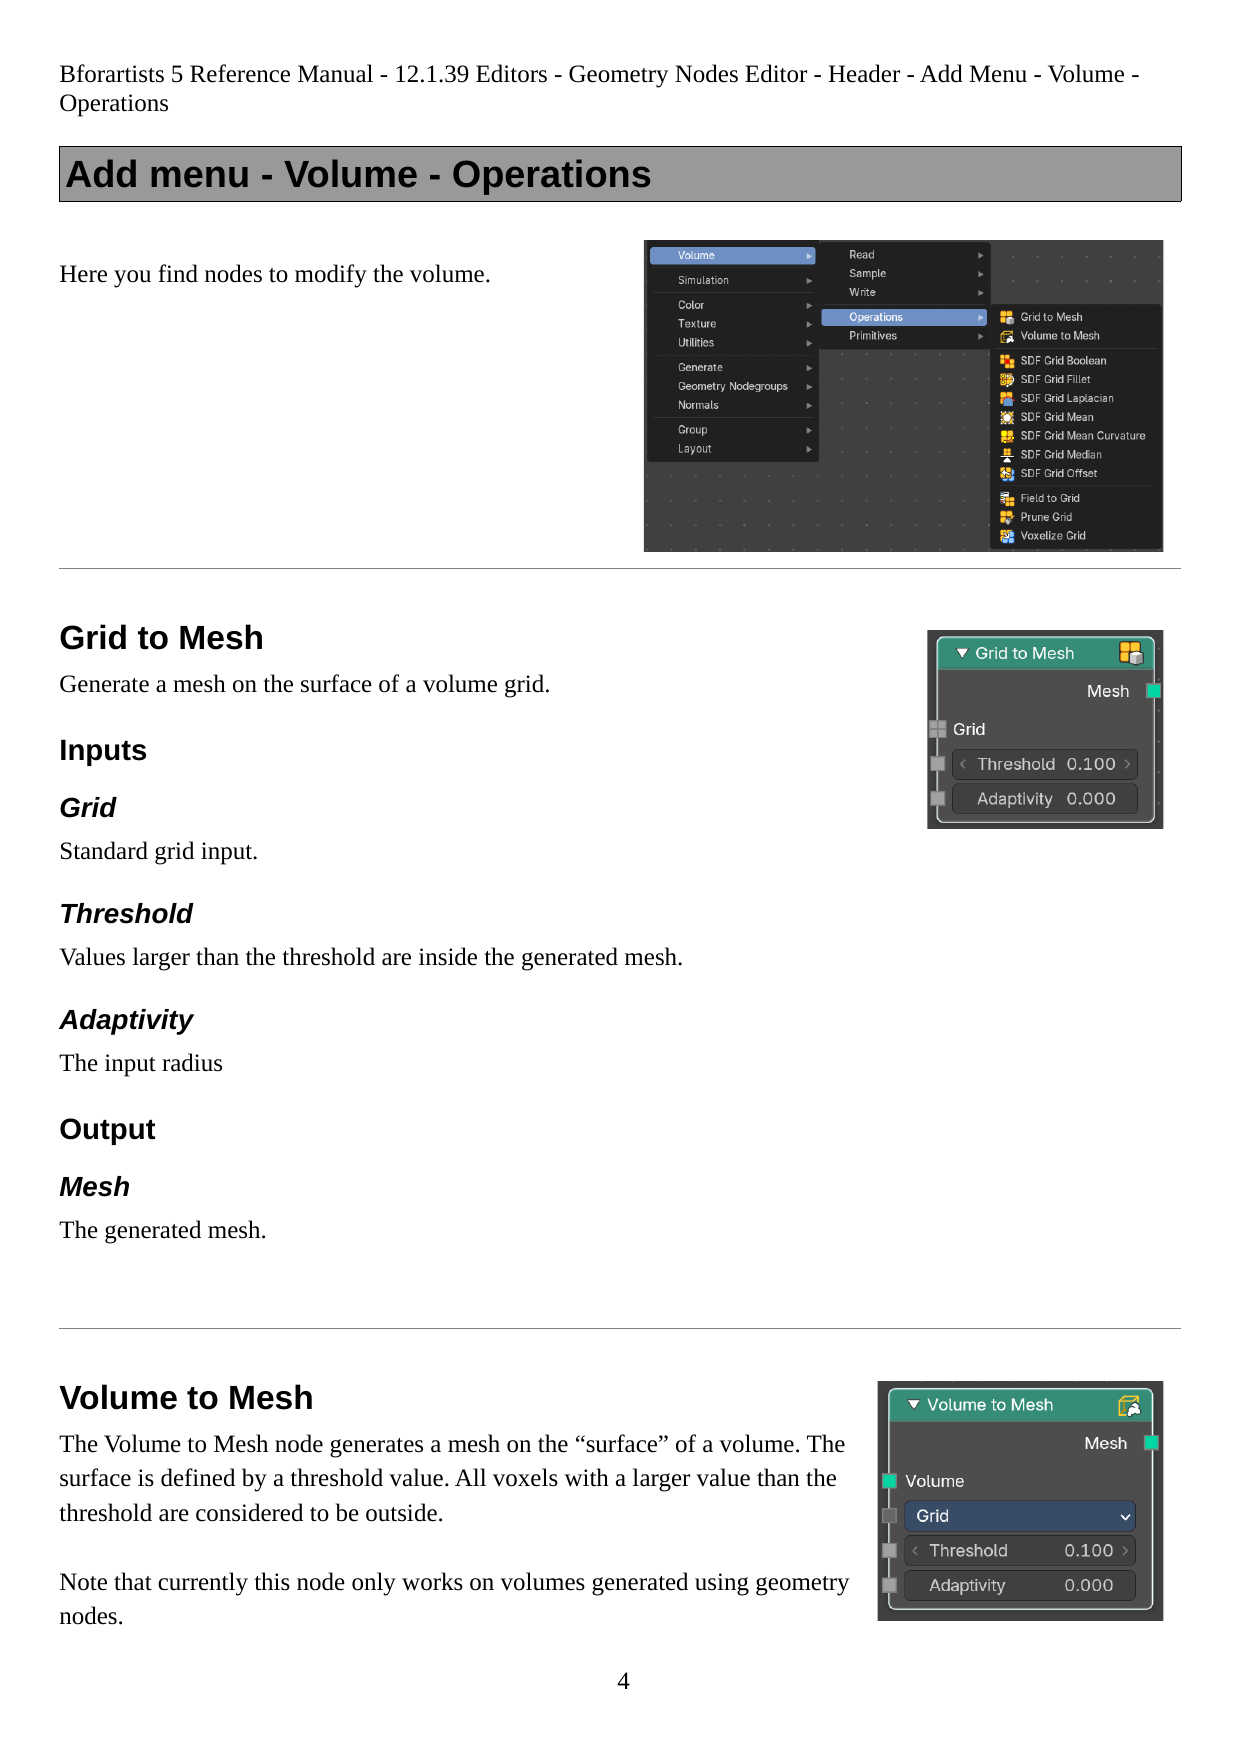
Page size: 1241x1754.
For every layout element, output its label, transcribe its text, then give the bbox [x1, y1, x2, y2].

subtitle Adaptivity [59, 1004, 1181, 1036]
picture [927, 630, 1164, 829]
subtitle Volume to Mesh [59, 1378, 1181, 1417]
picture [877, 1381, 1164, 1621]
text The Volume to Mesh node generates a mesh on the “surface” of a volume. The surface is defined by a threshold value. All voxels with a larger value than the threshold are considered to be outside. Note that currently this node only works on volumes generated using geometry nodes. [59, 1429, 1181, 1630]
subtitle Grid to Mesh [59, 618, 1181, 657]
table_header Add menu - Volume - Operations [60, 147, 1181, 201]
text Standard grid input. [59, 836, 1181, 865]
subtitle Mesh [59, 1170, 1181, 1202]
subtitle Grid [59, 792, 927, 824]
subtitle [1164, 733, 1181, 767]
text The input radius [59, 1048, 1181, 1077]
picture [643, 240, 1164, 552]
subtitle Output [59, 1112, 1181, 1145]
subtitle Threshold [59, 898, 1181, 929]
text Generate a mesh on the surface of a volume grid. [59, 669, 927, 698]
subtitle Inputs [59, 733, 927, 767]
subtitle [1164, 792, 1181, 824]
text Values larger than the threshold are inside the generated mesh. [59, 942, 1181, 971]
text The generated mesh. [59, 1215, 1181, 1243]
text Here you find nodes to modify the volume. [59, 259, 643, 288]
